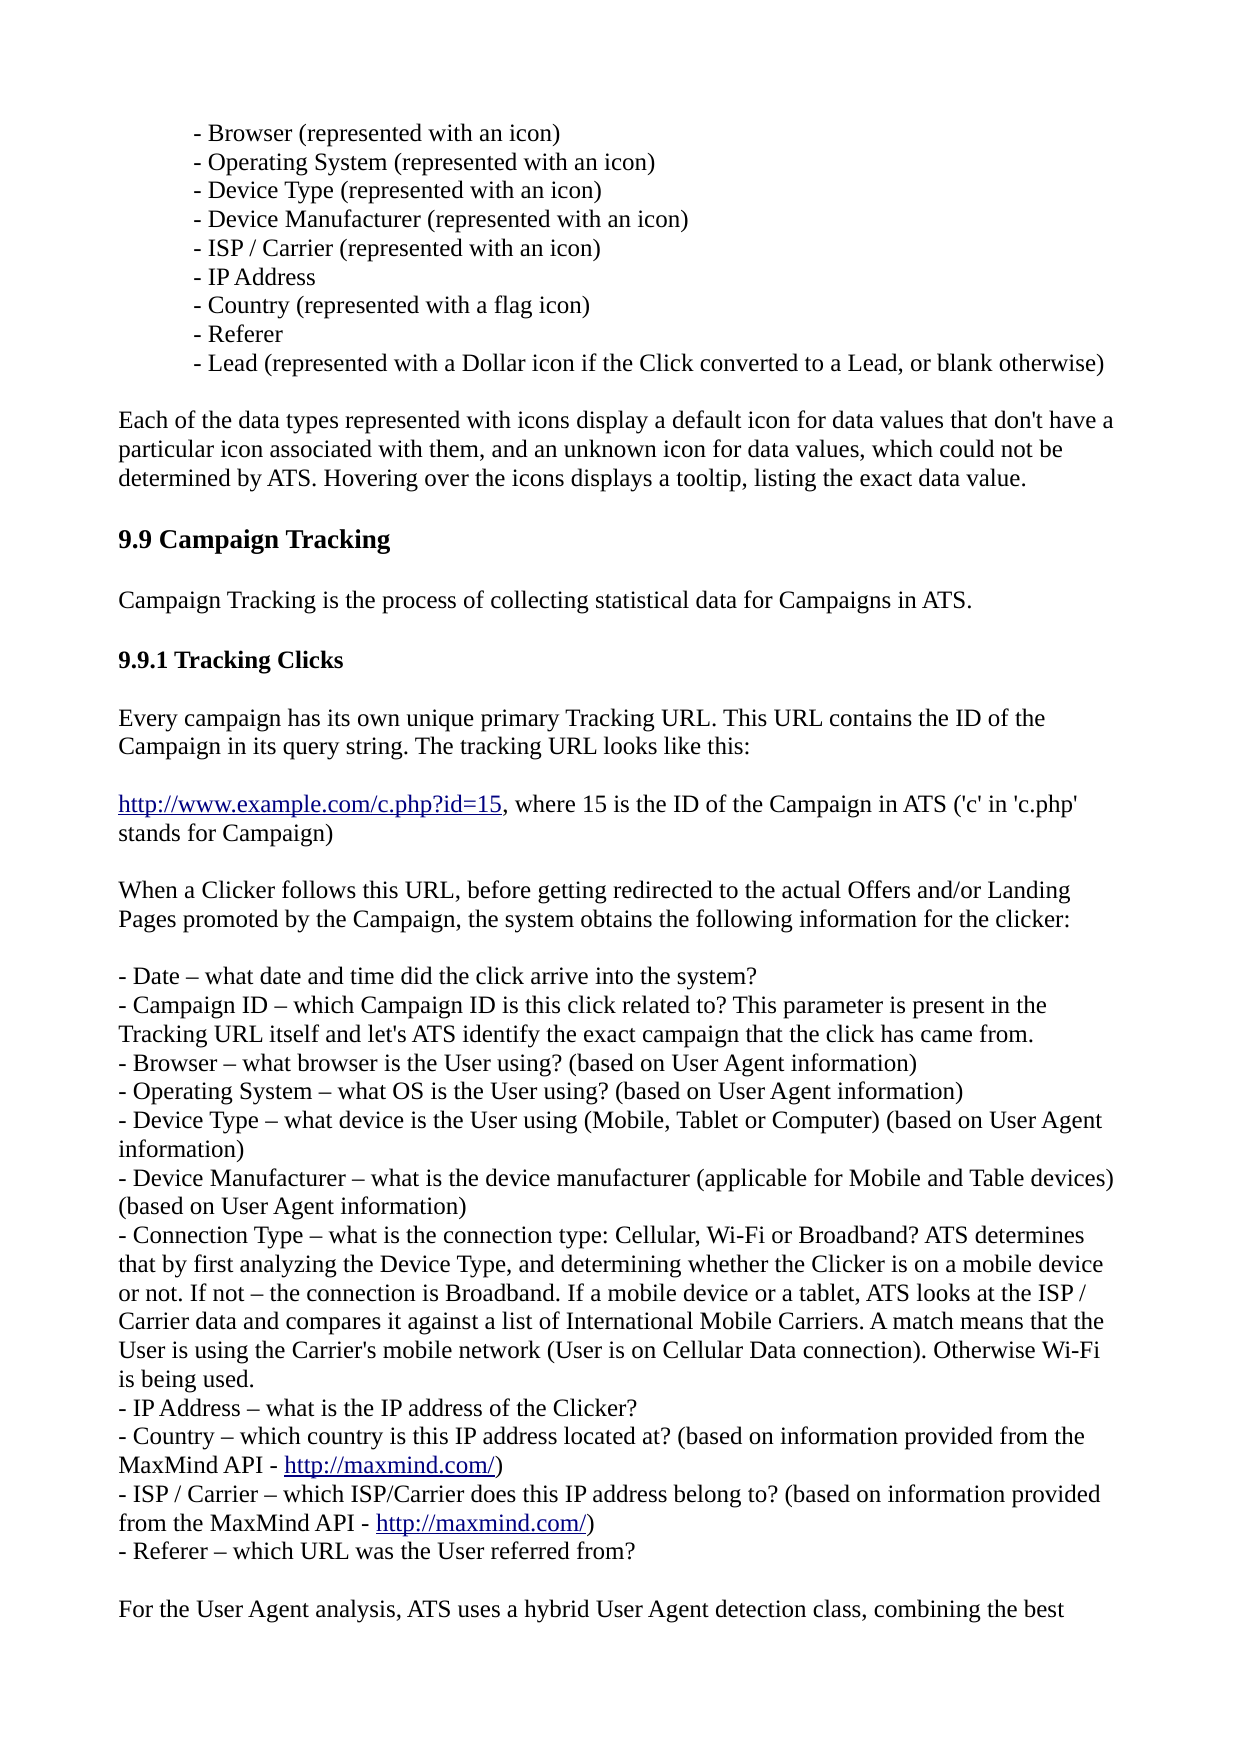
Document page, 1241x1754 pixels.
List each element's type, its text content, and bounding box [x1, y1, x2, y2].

text - Browser (represented with an icon) - Operating System (represented with an icon) - Device Type (represented with an icon) - Device Manufacturer (represented with an icon) - ISP / Carrier (represented with an icon) - IP Address - Country (represented with a flag icon) - Referer - Lead (represented with a Dollar icon if the Click converted to a Lead, or blank otherwise) Each of the data types represented with icons display a default icon for data values that don't have a particular icon associated with them, and an unknown icon for data values, which could not be determined by ATS. Hovering over the icons displays a tooltip, listing the exact data value. 9.9 Campaign Tracking Campaign Tracking is the process of collecting statistical data for Campaigns in ATS. 9.9.1 Tracking Clicks Every campaign has its own unique primary Tracking URL. This URL contains the ID of the Campaign in its query string. The tracking URL looks like this: http://www.example.com/c.php?id=15, where 15 is the ID of the Campaign in ATS ('c' in 'c.php' stands for Campaign) [118, 118, 1122, 846]
text When a Clicker follows this URL, before getting redirected to the actual Offers and/or Landing Pages promoted by the Campaign, the system obtains the following information for the clicker: - Date – what date and time did the click arrive into the system? - Campaign ID – which Campaign ID is this click related to? This parameter is present in the Tracking URL itself and let's ATS identify the exact campaign that the click has came from. - Browser – what browser is the User using? (based on User Agent information) - Operating System – what OS is the User using? (based on User Agent information) - Device Type – what device is the User using (Mobile, Tablet or Computer) (based on User Agent information) - Device Manufacturer – what is the device manufacturer (applicable for Mobile and Table devices) (based on User Agent information) - Connection Type – what is the connection type: Cellular, Wi-Fi or Broadband? ATS determines that by first analyzing the Device Type, and determining whether the Clicker is on a mobile device or not. If not – the connection is Broadband. If a mobile device or a tablet, ATS looks at the ISP / Carrier data and compares it against a list of International Mobile Carriers. A match means that the User is using the Carrier's mobile network (User is on Cellular Data connection). Otherwise Wi-Fi is being used. - IP Address – what is the IP address of the Clicker? - Country – which country is this IP address located at? (based on information provided from the MaxMind API - http://maxmind.com/) - ISP / Carrier – which ISP/Carrier does this IP address belong to? (based on information provided from the MaxMind API - http://maxmind.com/) - Referer – which URL was the User referred from? For the User Agent analysis, ATS uses a hybrid User Agent detection class, combining the best [118, 846, 1122, 1623]
